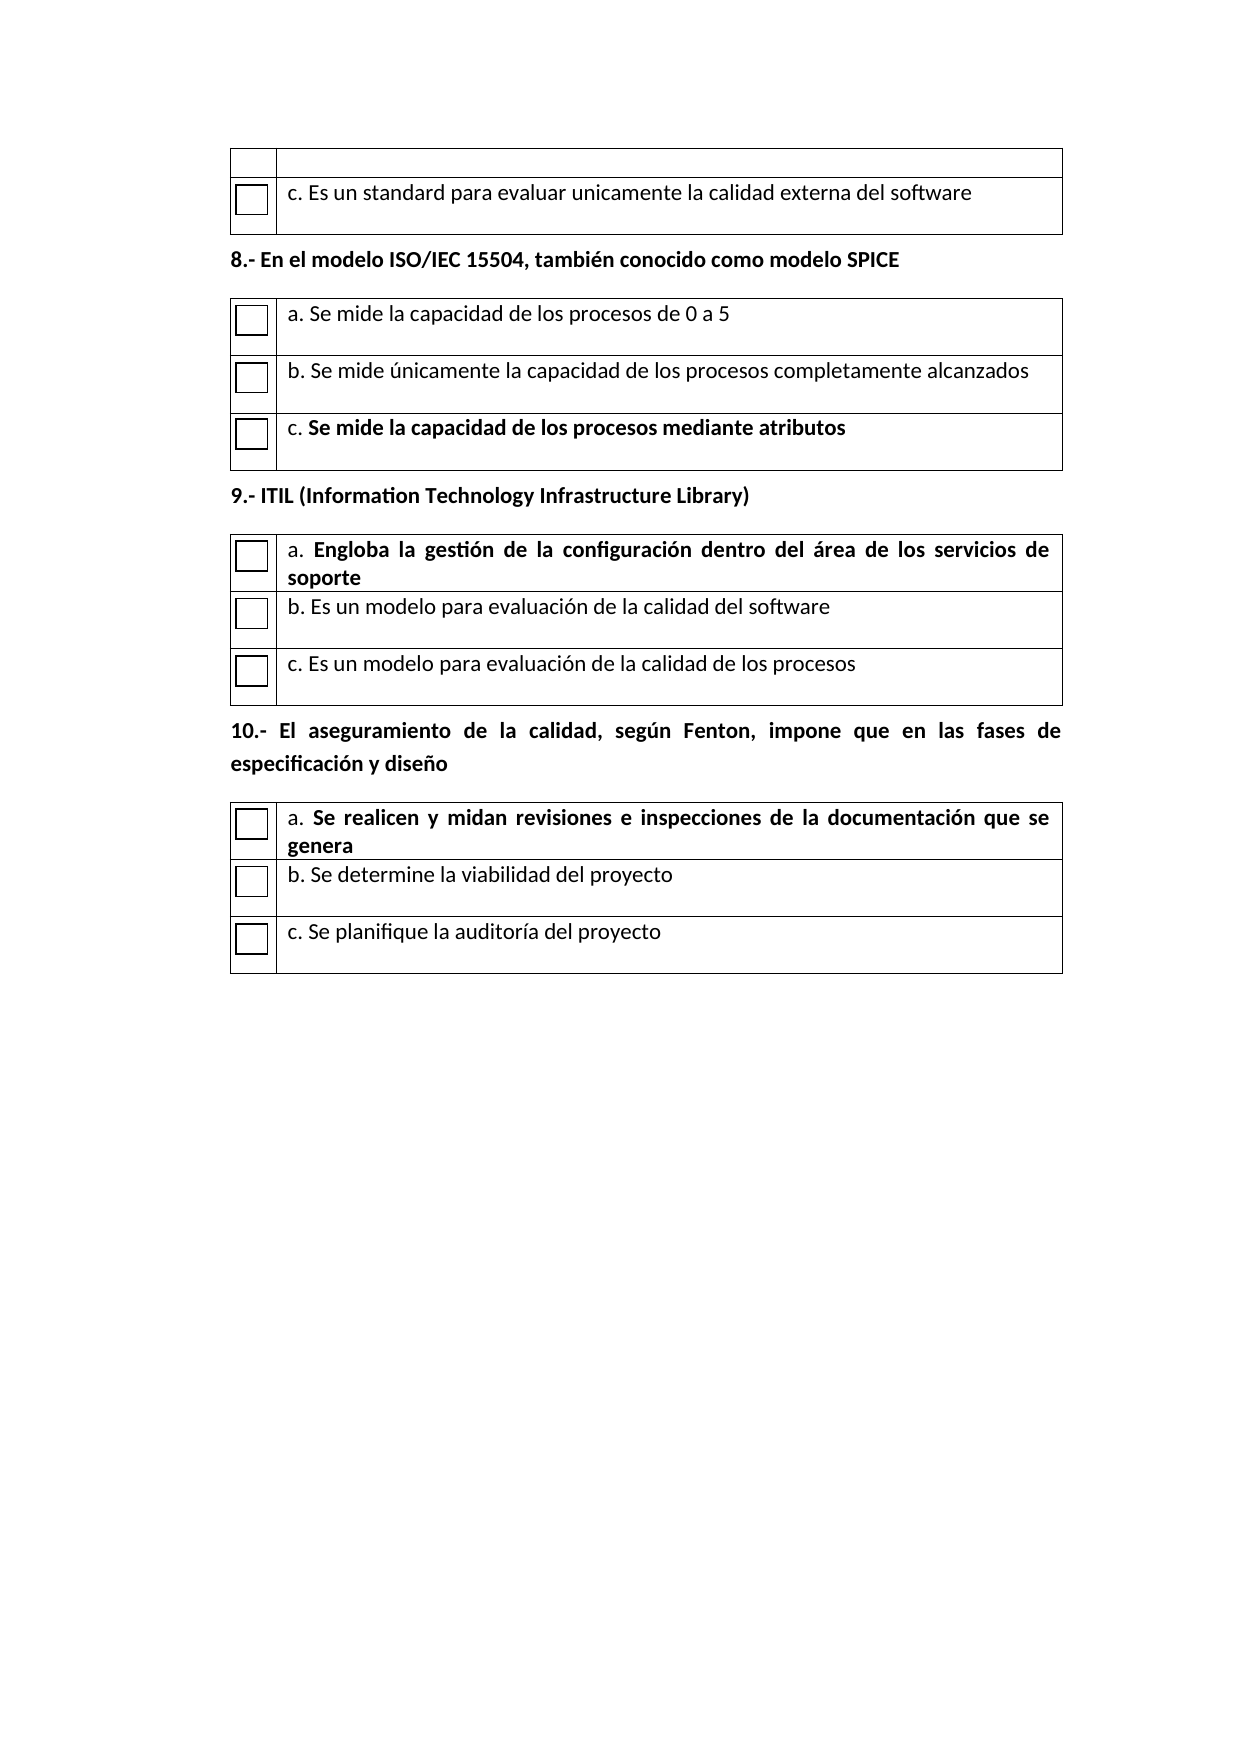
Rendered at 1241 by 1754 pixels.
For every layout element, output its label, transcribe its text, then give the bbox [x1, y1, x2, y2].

table_cell b. Se mide únicamente la capacidad de los procesos completamente alcanzados [277, 356, 1062, 412]
table_header a. Se realicen y midan revisiones e inspecciones de la documentación que se genera [277, 803, 1062, 859]
table_cell c. Es un modelo para evaluación de la calidad de los procesos [277, 649, 1062, 705]
table_cell c. Se mide la capacidad de los procesos mediante atributos [277, 414, 1062, 469]
table_header a. Se mide la capacidad de los procesos de 0 a 5 [277, 299, 1062, 355]
table_cell [231, 592, 276, 648]
table_header a. Engloba la gestión de la configuración dentro del área de los servicios de soporte [277, 535, 1062, 591]
table_cell [231, 178, 276, 234]
table_header [231, 299, 276, 355]
table_cell [231, 356, 276, 412]
table_cell [277, 149, 1062, 177]
table_cell [231, 860, 276, 916]
table_cell c. Es un standard para evaluar unicamente la calidad externa del software [277, 178, 1062, 234]
table_cell c. Se planifique la auditoría del proyecto [277, 917, 1062, 973]
list 10.- El aseguramiento de la calidad, según Fenton, impone que en las fases de especificación y diseño [230, 717, 1063, 777]
table_cell [231, 414, 276, 469]
table_cell b. Es un modelo para evaluación de la calidad del software [277, 592, 1062, 648]
table_cell [231, 649, 276, 705]
table_header [231, 535, 276, 591]
list 8.- En el modelo ISO/IEC 15504, también conocido como modelo SPICE [230, 245, 1063, 273]
table_cell [231, 917, 276, 973]
list 9.- ITIL (Information Technology Infrastructure Library) [230, 481, 1063, 509]
table_header [231, 803, 276, 859]
table_cell [231, 149, 276, 177]
table_cell b. Se determine la viabilidad del proyecto [277, 860, 1062, 916]
